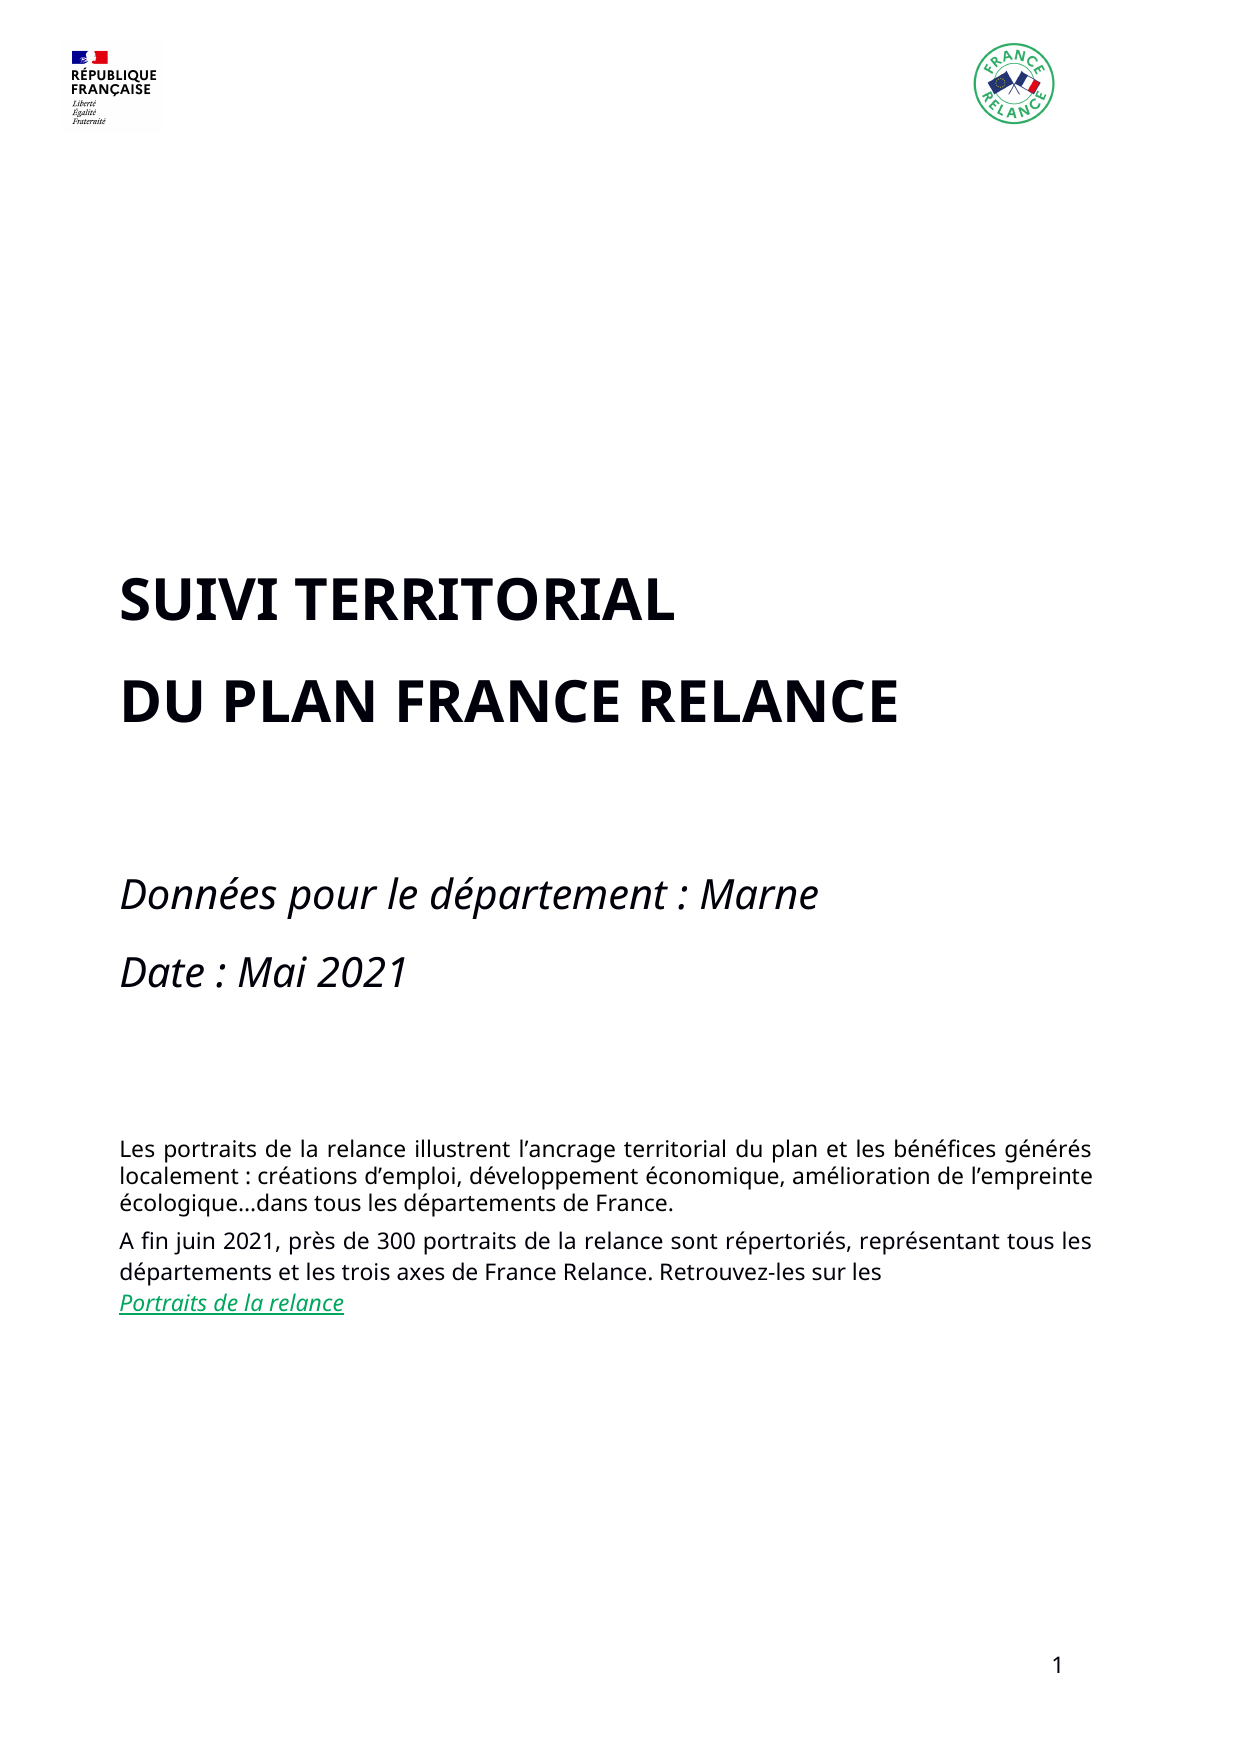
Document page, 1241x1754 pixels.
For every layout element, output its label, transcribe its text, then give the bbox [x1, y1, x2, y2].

text Portraits de la relance [119, 1287, 1094, 1318]
picture [935, 31, 1093, 126]
picture [60, 39, 169, 137]
text Date : Mai 2021 [119, 943, 1094, 999]
text Les portraits de la relance illustrent l’ancrage territorial du plan et les bénéfices générés localement : créations d’emploi, développement économique, amélioration de l’empreinte écologique…dans tous les départements de France. [119, 1135, 1094, 1217]
text A fin juin 2021, près de 300 portraits de la relance sont répertoriés, représentant tous les départements et les trois axes de France Relance. Retrouvez-les sur les [119, 1225, 1094, 1287]
text DU PLAN FRANCE RELANCE [119, 660, 1094, 739]
text SUIVI TERRITORIAL [119, 558, 1094, 637]
text Données pour le département : Marne [119, 865, 1094, 922]
